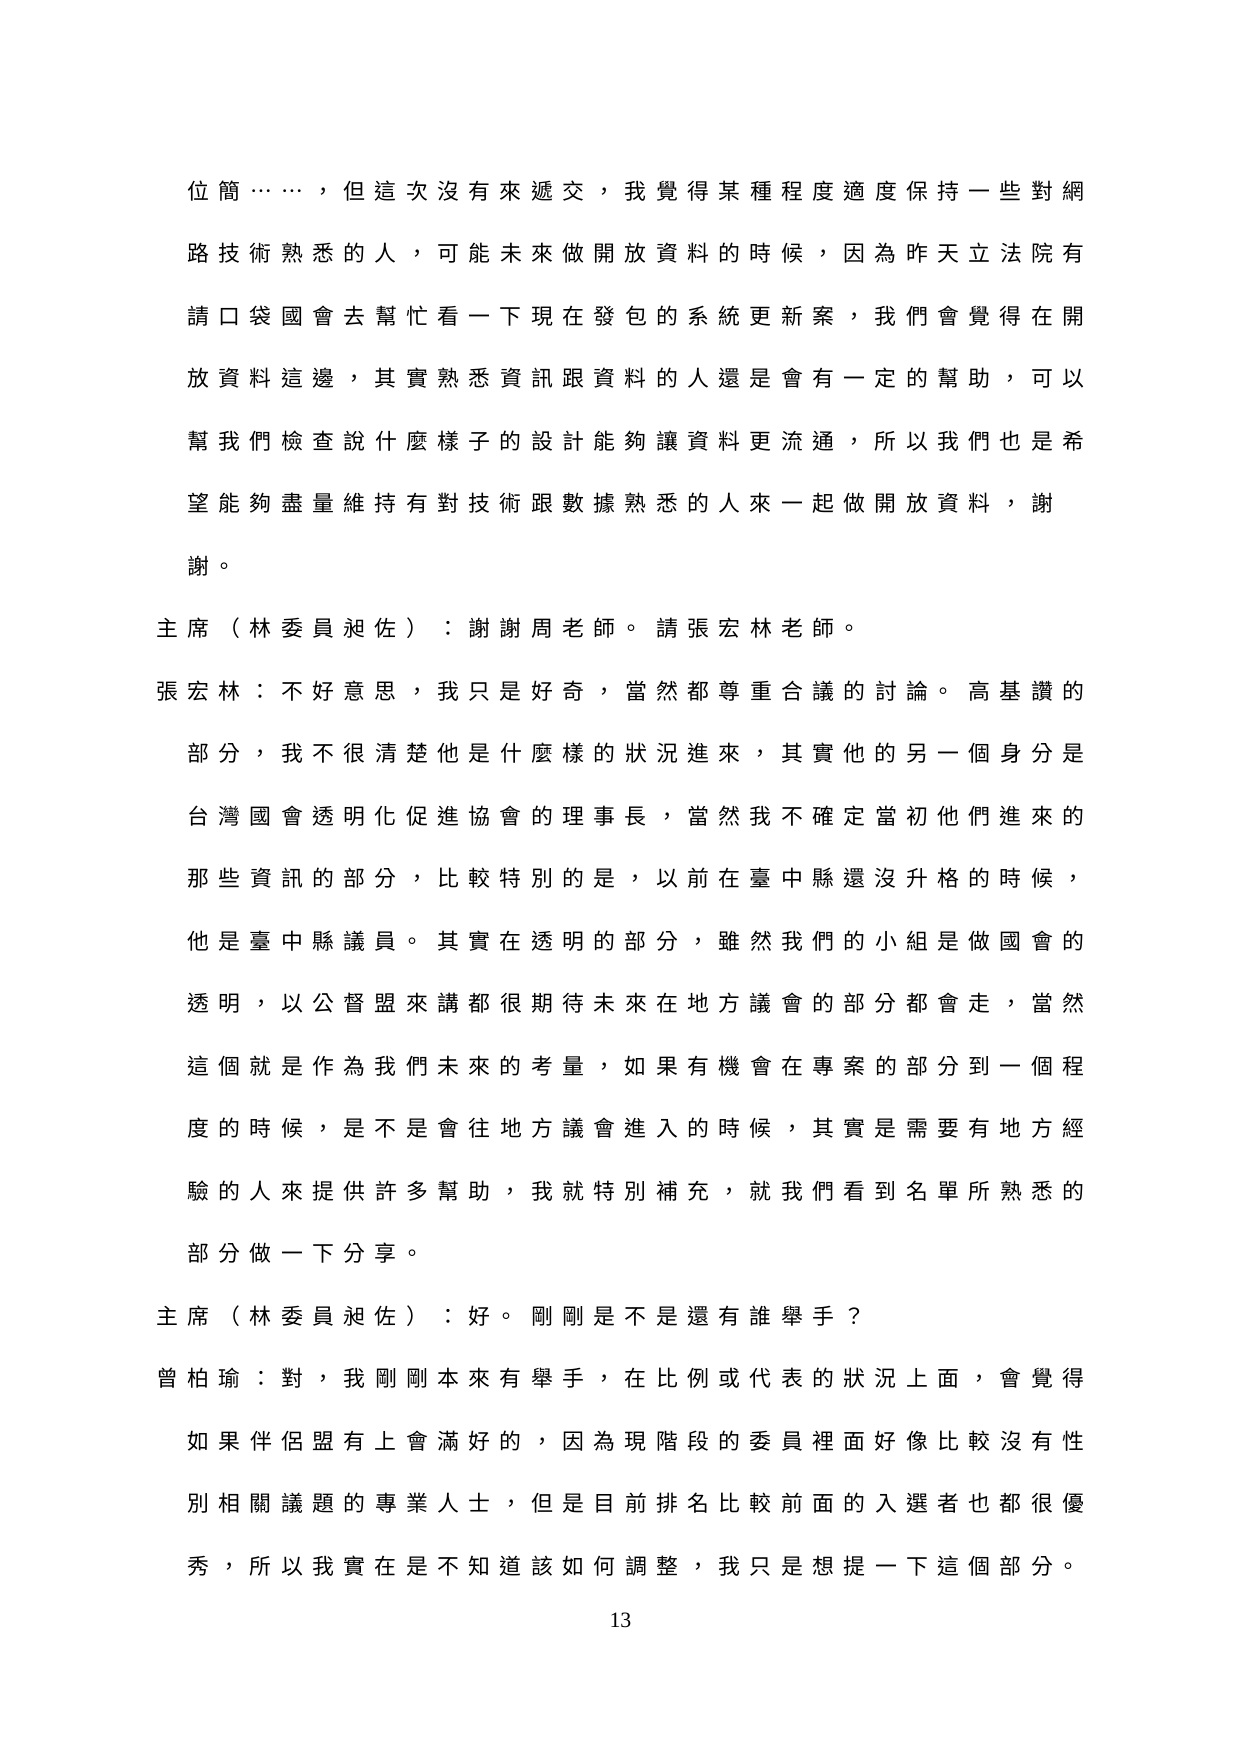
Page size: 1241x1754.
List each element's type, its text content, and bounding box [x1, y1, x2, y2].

text 主席（林委員昶佐）：謝謝周老師。請張宏林老師。 [151, 596, 1089, 658]
text 張宏林：不好意思，我只是好奇，當然都尊重合議的討論。高基讚的部分，我不很清楚他是什麼樣的狀況進來，其實他的另一個身分是台灣國會透明化促進協會的理事長，當然我不確定當初他們進來的那些資訊的部分，比較特別的是，以前在臺中縣還沒升格的時候，他是臺中縣議員。其實在透明的部分，雖然我們的小組是做國會的透明，以公督盟來講都很期待未來在地方議會的部分都會走，當然這個就是作為我們未來的考量，如果有機會在專案的部分到一個程度的時候，是不是會往地方議會進入的時候，其實是需要有地方經驗的人來提供許多幫助，我就特別補充，就我們看到名單所熟悉的部分做一下分享。 [151, 658, 1089, 1283]
text 位簡……，但這次沒有來遞交，我覺得某種程度適度保持一些對網路技術熟悉的人，可能未來做開放資料的時候，因為昨天立法院有請口袋國會去幫忙看一下現在發包的系統更新案，我們會覺得在開放資料這邊，其實熟悉資訊跟資料的人還是會有一定的幫助，可以幫我們檢查說什麼樣子的設計能夠讓資料更流通，所以我們也是希望能夠盡量維持有對技術跟數據熟悉的人來一起做開放資料，謝謝。 [151, 158, 1089, 596]
text 曾柏瑜：對，我剛剛本來有舉手，在比例或代表的狀況上面，會覺得如果伴侶盟有上會滿好的，因為現階段的委員裡面好像比較沒有性別相關議題的專業人士，但是目前排名比較前面的入選者也都很優秀，所以我實在是不知道該如何調整，我只是想提一下這個部分。 [151, 1346, 1089, 1596]
text 主席（林委員昶佐）：好。剛剛是不是還有誰舉手？ [151, 1283, 1089, 1346]
